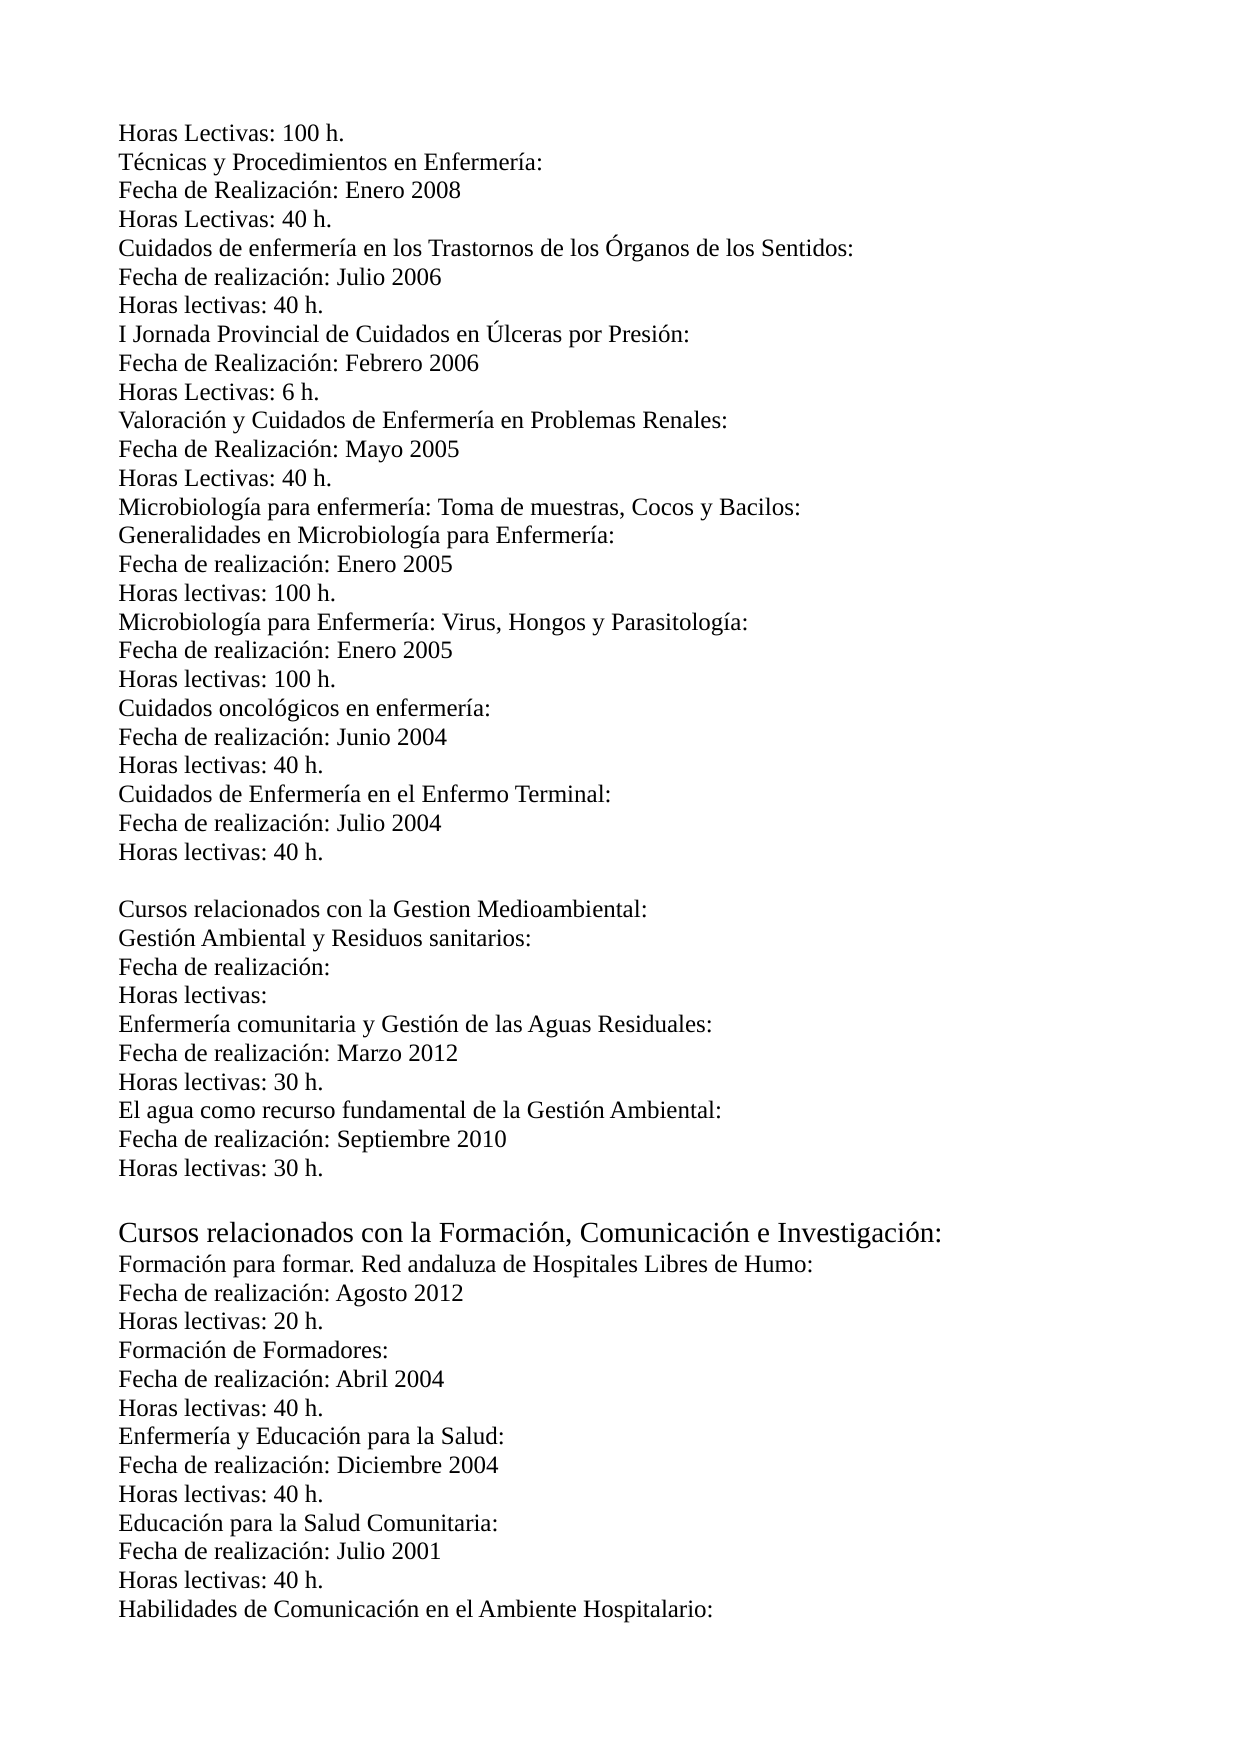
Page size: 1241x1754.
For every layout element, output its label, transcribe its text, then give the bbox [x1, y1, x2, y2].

text Fecha de realización: Junio 2004 [118, 722, 1122, 751]
text Generalidades en Microbiología para Enfermería: [118, 521, 1122, 549]
text Técnicas y Procedimientos en Enfermería: [118, 147, 1122, 176]
text Formación para formar. Red andaluza de Hospitales Libres de Humo: [118, 1249, 1122, 1278]
text Fecha de realización: Enero 2005 [118, 549, 1122, 578]
text Fecha de realización: Marzo 2012 [118, 1038, 1122, 1067]
text Fecha de realización: Abril 2004 [118, 1364, 1122, 1393]
text Enfermería comunitaria y Gestión de las Aguas Residuales: [118, 1009, 1122, 1038]
text Educación para la Salud Comunitaria: [118, 1508, 1122, 1536]
text Microbiología para enfermería: Toma de muestras, Cocos y Bacilos: [118, 492, 1122, 521]
text Fecha de Realización: Mayo 2005 [118, 434, 1122, 463]
text Fecha de realización: Septiembre 2010 [118, 1124, 1122, 1153]
text Microbiología para Enfermería: Virus, Hongos y Parasitología: [118, 607, 1122, 636]
text Fecha de Realización: Enero 2008 [118, 176, 1122, 204]
text Fecha de realización: Agosto 2012 [118, 1278, 1122, 1306]
text Horas Lectivas: 100 h. [118, 118, 1122, 147]
text Horas lectivas: 40 h. [118, 1565, 1122, 1594]
text Fecha de realización: Julio 2006 [118, 262, 1122, 291]
text Enfermería y Educación para la Salud: [118, 1421, 1122, 1450]
text Horas lectivas: 40 h. [118, 1479, 1122, 1508]
text Horas lectivas: 100 h. [118, 664, 1122, 693]
text Horas lectivas: 40 h. [118, 751, 1122, 779]
text Horas Lectivas: 40 h. [118, 204, 1122, 233]
text Valoración y Cuidados de Enfermería en Problemas Renales: [118, 406, 1122, 434]
text Gestión Ambiental y Residuos sanitarios: [118, 923, 1122, 952]
text Horas lectivas: 40 h. [118, 837, 1122, 866]
text El agua como recurso fundamental de la Gestión Ambiental: [118, 1096, 1122, 1124]
text Horas Lectivas: 40 h. [118, 463, 1122, 492]
text Horas lectivas: 20 h. [118, 1306, 1122, 1335]
text Fecha de realización: Julio 2001 [118, 1536, 1122, 1565]
text Horas lectivas: 30 h. [118, 1067, 1122, 1096]
text Cuidados de Enfermería en el Enfermo Terminal: [118, 779, 1122, 808]
text Horas lectivas: 40 h. [118, 291, 1122, 319]
text I Jornada Provincial de Cuidados en Úlceras por Presión: [118, 319, 1122, 348]
text Fecha de realización: [118, 952, 1122, 981]
text Horas lectivas: 40 h. [118, 1393, 1122, 1421]
text Formación de Formadores: [118, 1335, 1122, 1364]
text Fecha de realización: Diciembre 2004 [118, 1450, 1122, 1479]
text Cursos relacionados con la Formación, Comunicación e Investigación: [118, 1215, 1122, 1249]
text Fecha de realización: Julio 2004 [118, 808, 1122, 837]
text Horas Lectivas: 6 h. [118, 377, 1122, 406]
text Horas lectivas: [118, 981, 1122, 1009]
text Fecha de Realización: Febrero 2006 [118, 348, 1122, 377]
text Horas lectivas: 100 h. [118, 578, 1122, 607]
text Cuidados de enfermería en los Trastornos de los Órganos de los Sentidos: [118, 233, 1122, 262]
text Cuidados oncológicos en enfermería: [118, 693, 1122, 722]
text Habilidades de Comunicación en el Ambiente Hospitalario: [118, 1594, 1122, 1623]
text Cursos relacionados con la Gestion Medioambiental: [118, 894, 1122, 923]
text Horas lectivas: 30 h. [118, 1153, 1122, 1182]
text Fecha de realización: Enero 2005 [118, 636, 1122, 664]
